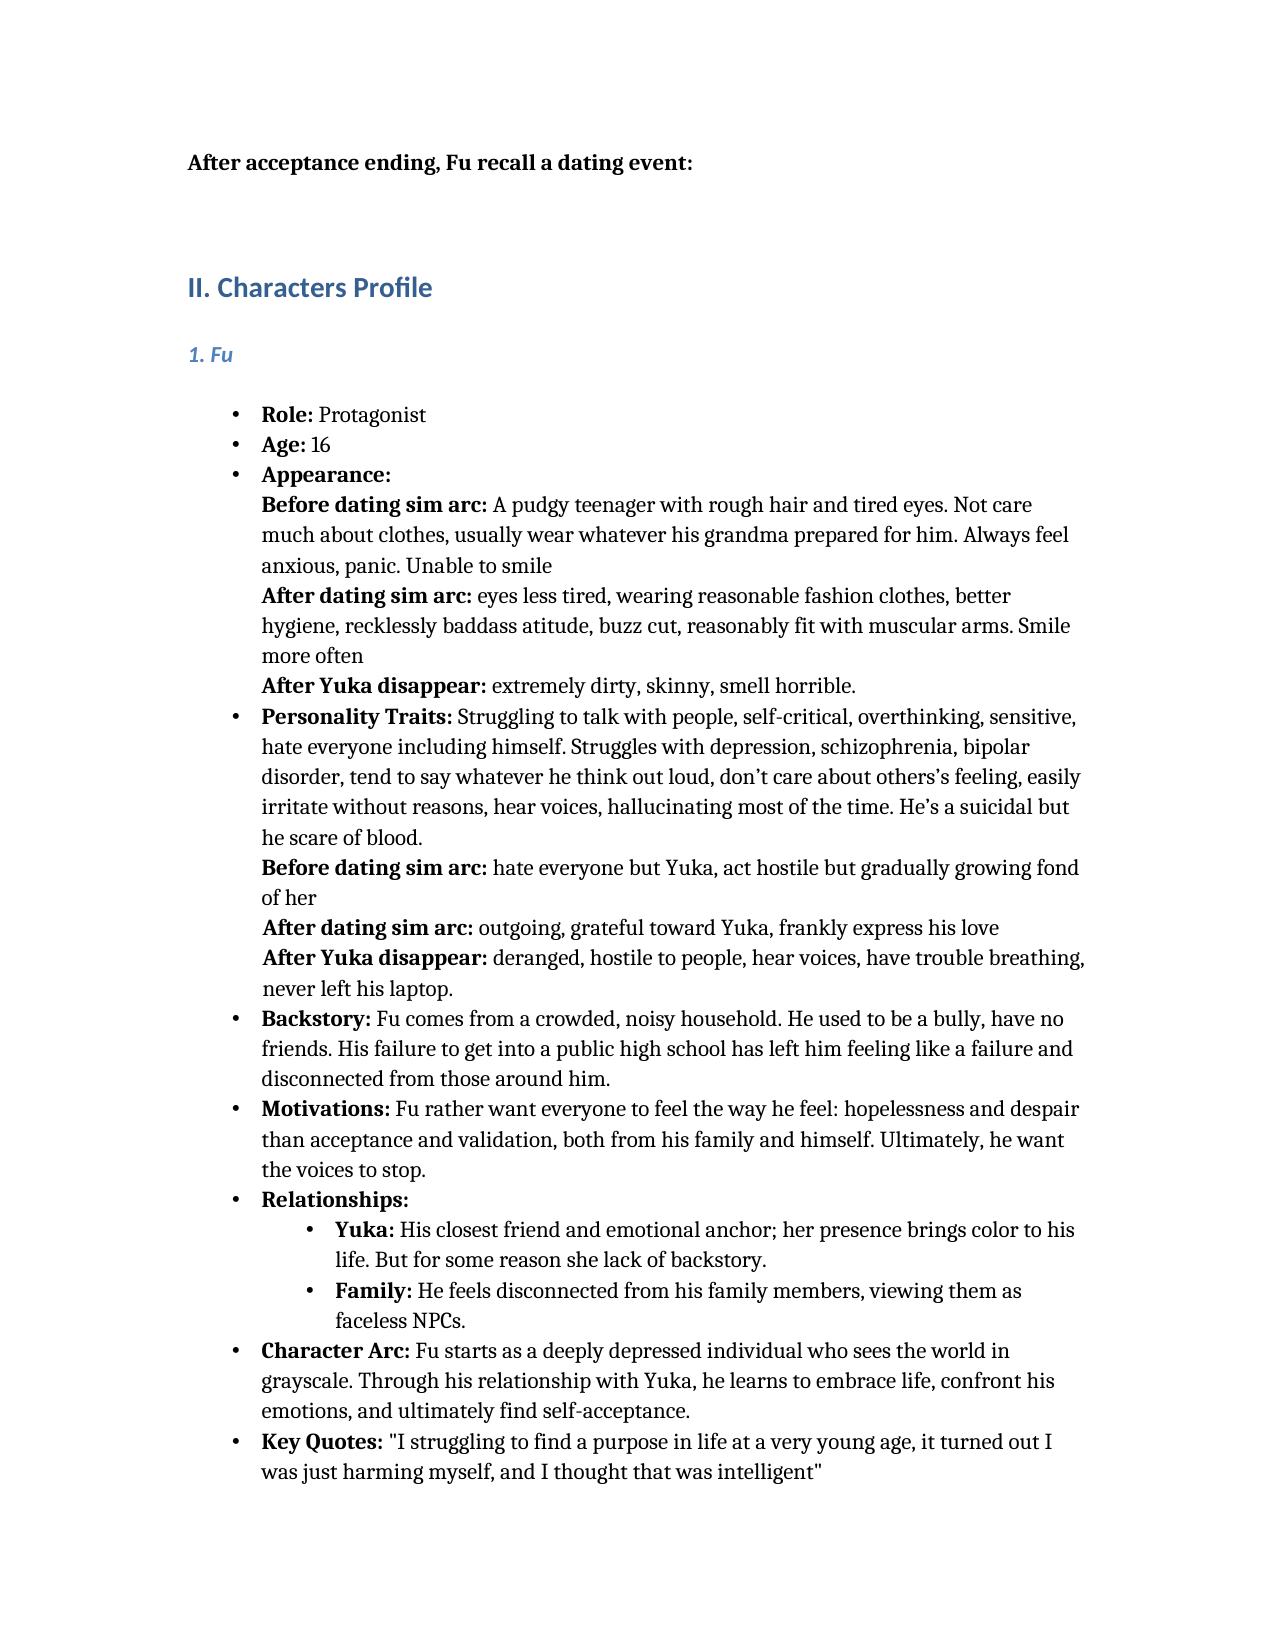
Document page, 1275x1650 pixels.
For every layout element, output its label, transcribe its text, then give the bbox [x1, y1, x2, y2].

subtitle II. Characters Profile [187, 269, 1087, 305]
list Yuka: His closest friend and emotional anchor; her presence brings color to his life. But for some reason she lack of backstory. [306, 1217, 1087, 1274]
list Personality Traits: Struggling to talk with people, self-critical, overthinking, sensitive, hate everyone including himself. Struggles with depression, schizophrenia, bipolar disorder, tend to say whatever he think out loud, don’t care about others’s feeling, easily irritate without reasons, hear voices, hallucinating most of the time. He’s a suicidal but he scare of blood. [232, 703, 1087, 851]
subtitle 1. Fu [187, 340, 1087, 368]
list Before dating sim arc: A pudgy teenager with rough hair and tired eyes. Not care much about clothes, usually wear whatever his grandma prepared for him. Always feel anxious, panic. Unable to smile [232, 492, 1087, 579]
list Motivations: Fu rather want everyone to feel the way he feel: hopelessness and despair than acceptance and validation, both from his family and himself. Ultimately, he want the voices to stop. [232, 1096, 1087, 1183]
list Before dating sim arc: hate everyone but Yuka, act hostile but gradually growing fond of her [232, 854, 1087, 911]
list Role: Protagonist [232, 401, 1087, 428]
list Appearance: [232, 462, 1087, 488]
list Character Arc: Fu starts as a deeply depressed individual who sees the world in grayscale. Through his relationship with Yuka, he learns to embrace life, confront his emotions, and ultimately find self-acceptance. [232, 1338, 1087, 1425]
list Key Quotes: "I struggling to find a purpose in life at a very young age, it turned out I was just harming myself, and I thought that was intelligent" [232, 1428, 1087, 1485]
list Age: 16 [232, 432, 1087, 458]
list After dating sim arc: eyes less tired, wearing reasonable fashion clothes, better hygiene, recklessly baddass atitude, buzz cut, reasonably fit with muscular arms. Smile more often [232, 583, 1087, 669]
list After Yuka disappear: extremely dirty, skinny, smell horrible. [232, 673, 1087, 700]
list After dating sim arc: outgoing, grateful toward Yuka, frankly express his love [225, 915, 1087, 941]
list After Yuka disappear: deranged, hostile to people, hear voices, have trouble breathing, never left his laptop. [225, 945, 1087, 1002]
list Backstory: Fu comes from a crowded, noisy household. He used to be a bully, have no friends. His failure to get into a public high school has left him feeling like a failure and disconnected from those around him. [232, 1006, 1087, 1092]
text After acceptance ending, Fu recall a dating event: [187, 150, 1087, 176]
list Family: He feels disconnected from his family members, viewing them as faceless NPCs. [306, 1277, 1087, 1334]
list Relationships: [232, 1187, 1087, 1213]
